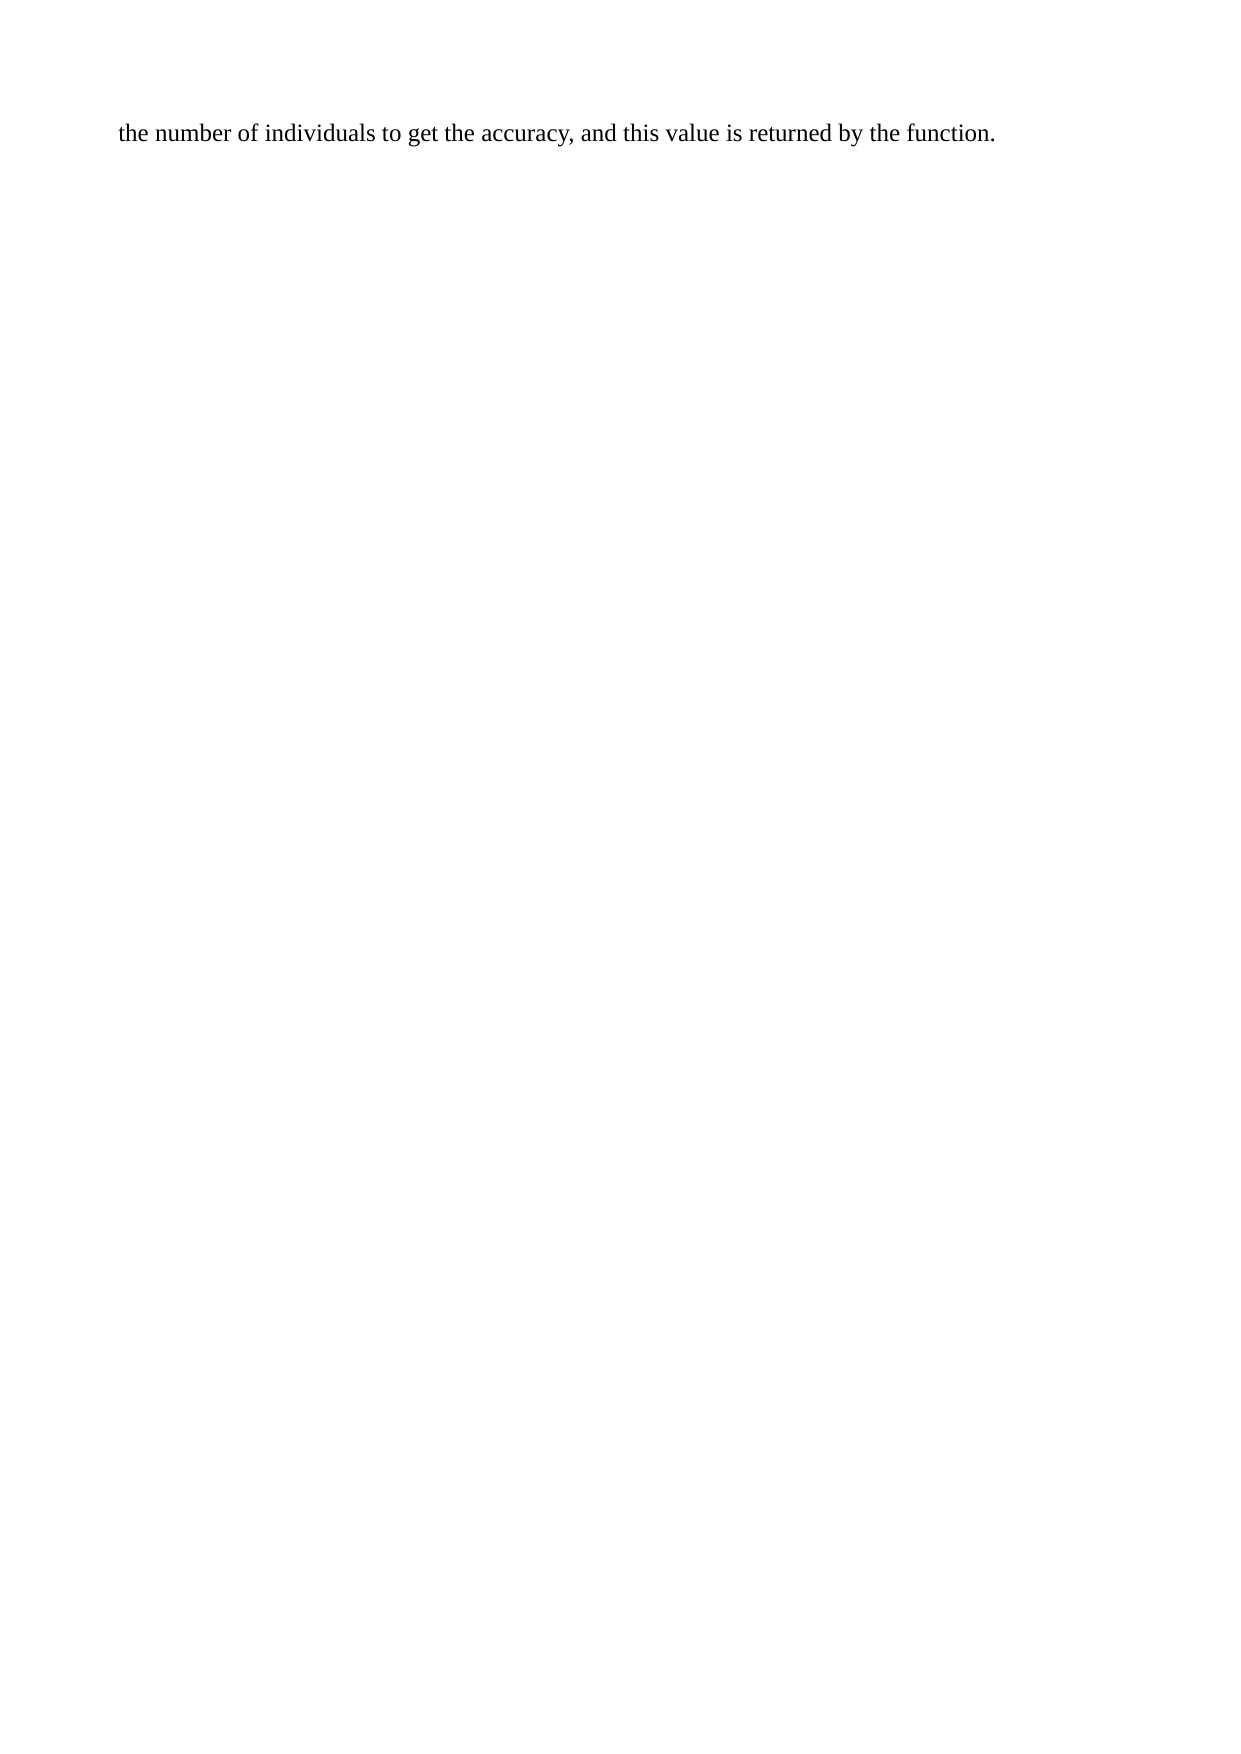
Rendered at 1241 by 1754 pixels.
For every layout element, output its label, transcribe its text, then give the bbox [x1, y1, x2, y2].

text the number of individuals to get the accuracy, and this value is returned by the function. [118, 118, 1122, 147]
